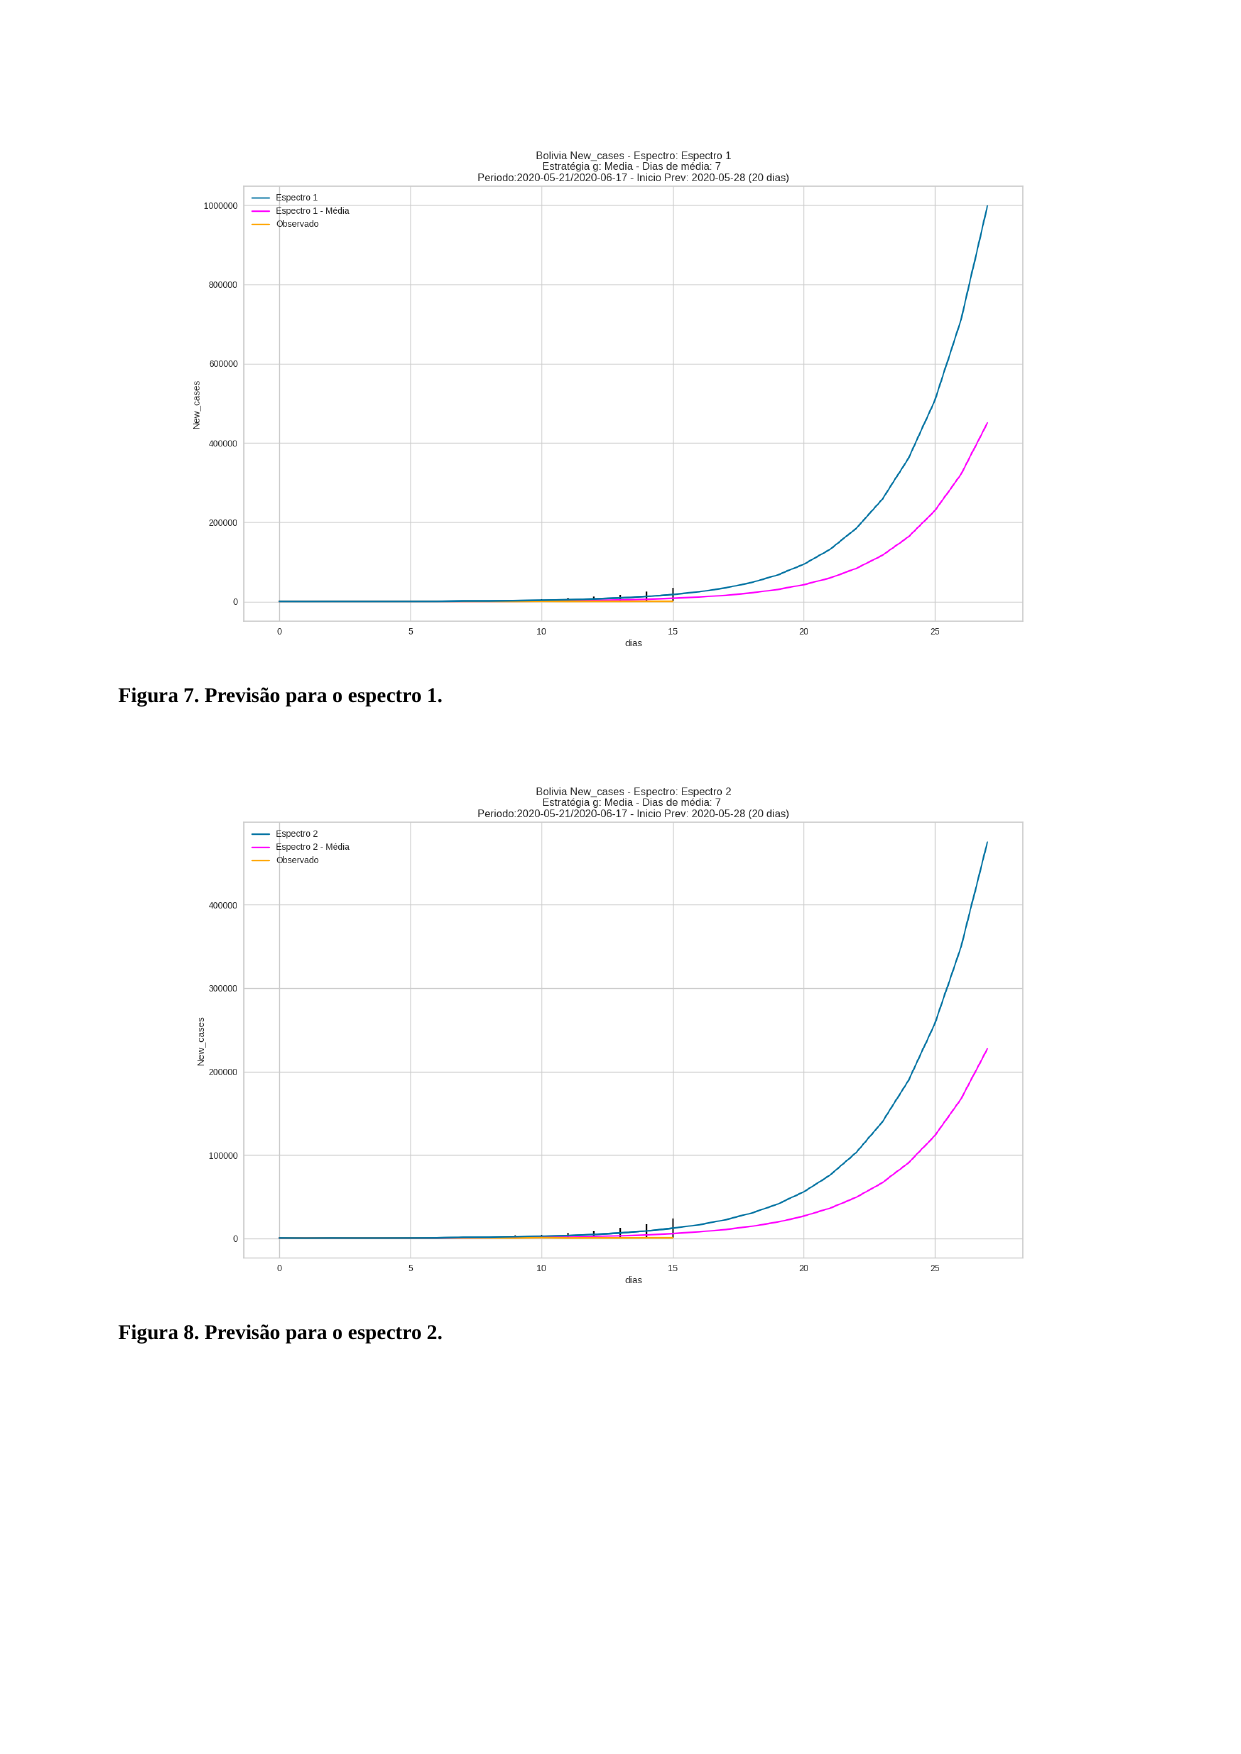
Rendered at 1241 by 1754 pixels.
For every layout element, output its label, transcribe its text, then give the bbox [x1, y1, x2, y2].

picture [118, 755, 1123, 1320]
text Figura 8. Previsão para o espectro 2. [118, 1320, 1122, 1344]
picture [118, 118, 1123, 683]
text Figura 7. Previsão para o espectro 1. [118, 683, 1122, 707]
